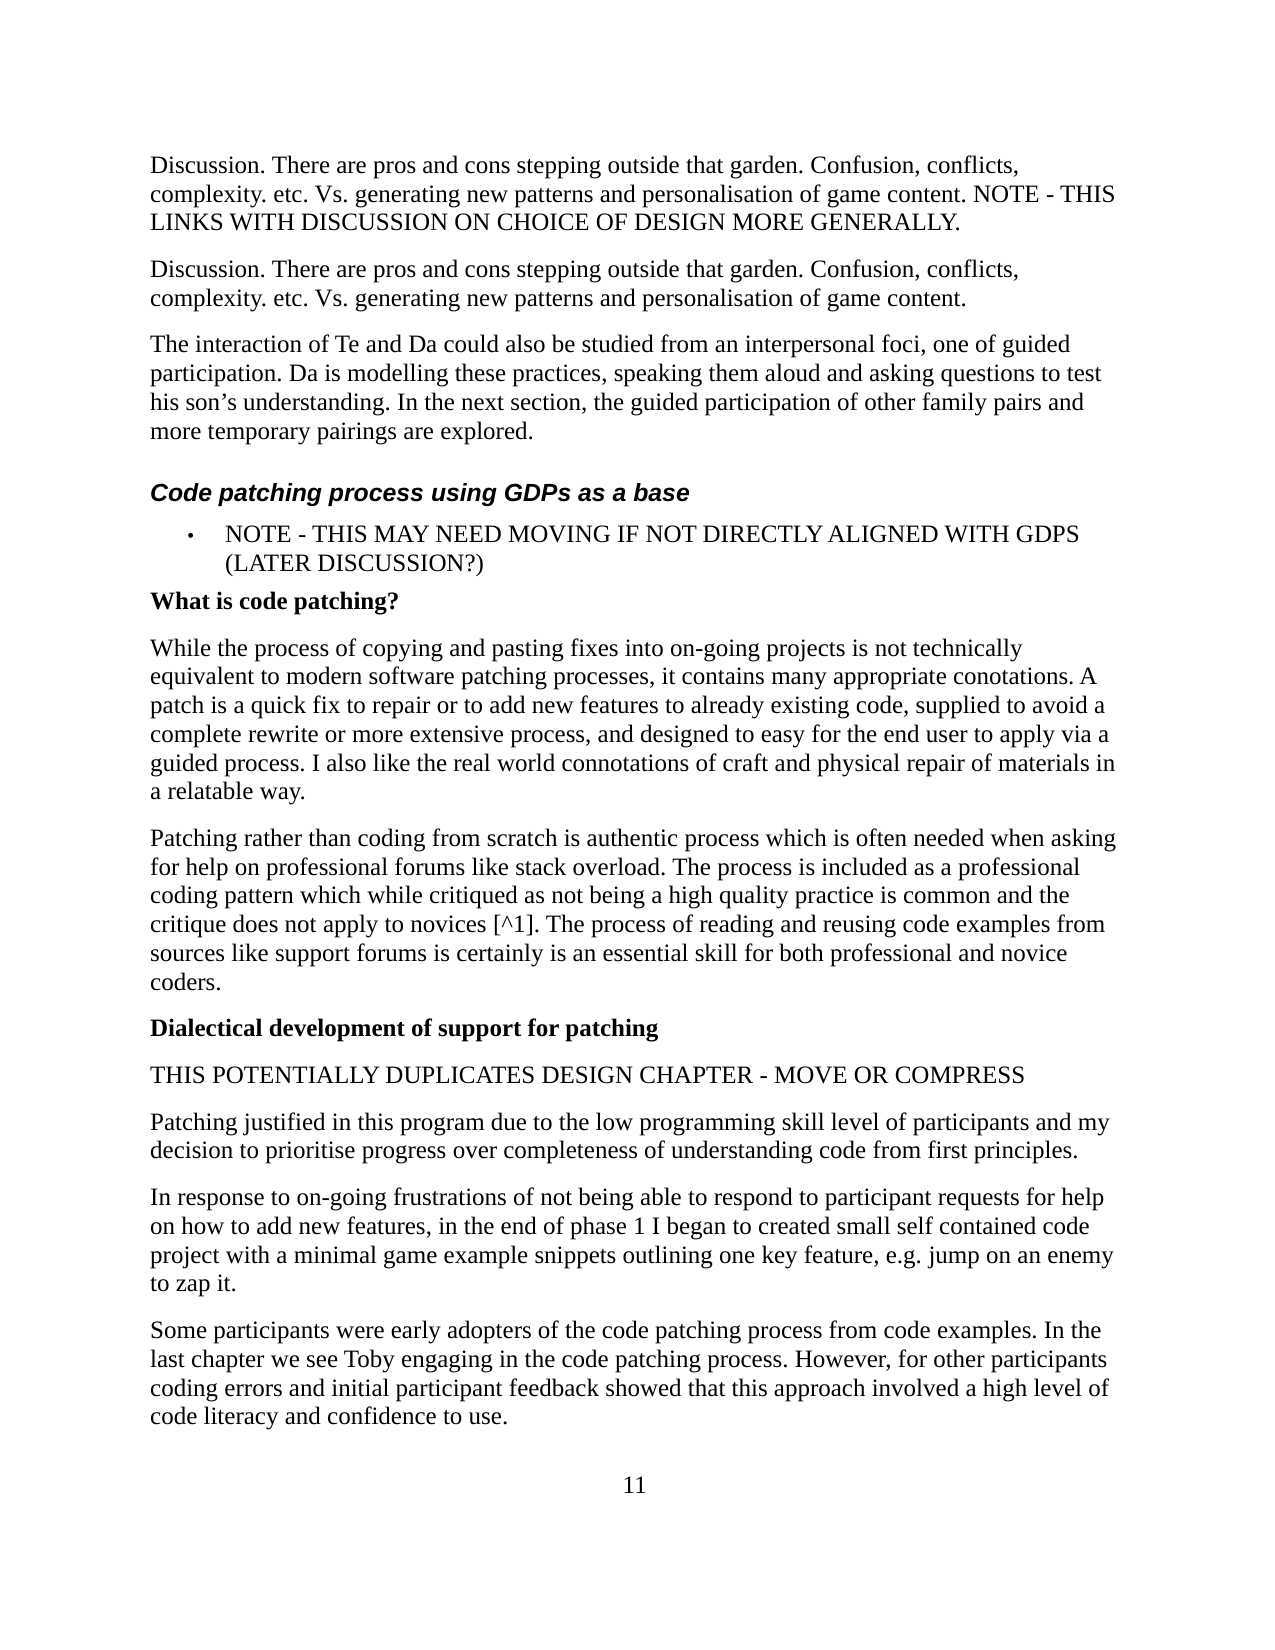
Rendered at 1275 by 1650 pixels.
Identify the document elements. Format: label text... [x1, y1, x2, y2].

text While the process of copying and pasting fixes into on-going projects is not technically equivalent to modern software patching processes, it contains many appropriate conotations. A patch is a quick fix to repair or to add new features to already existing code, supplied to avoid a complete rewrite or more extensive process, and designed to easy for the end user to apply via a guided process. I also like the real world connotations of craft and physical repair of materials in a relatable way. [150, 633, 1125, 805]
text Discussion. There are pros and cons stepping outside that garden. Confusion, conflicts, complexity. etc. Vs. generating new patterns and personalisation of game content. NOTE - THIS LINKS WITH DISCUSSION ON CHOICE OF DESIGN MORE GENERALLY. [150, 150, 1125, 236]
text Some participants were early adopters of the code patching process from code examples. In the last chapter we see Toby engaging in the code patching process. However, for other participants coding errors and initial participant feedback showed that this approach involved a high level of code literacy and confidence to use. [150, 1315, 1125, 1430]
text Patching justified in this program due to the low programming skill level of participants and my decision to prioritise progress over completeness of understanding code from first principles. [150, 1107, 1125, 1164]
subtitle Code patching process using GDPs as a base [150, 478, 1125, 507]
text Dialectical development of support for patching [150, 1013, 1125, 1042]
text Patching rather than coding from scratch is authentic process which is often needed when asking for help on professional forums like stack overload. The process is included as a professional coding pattern which while critiqued as not being a high quality practice is common and the critique does not apply to novices [^1]. The process of reading and reusing code examples from sources like support forums is certainly is an essential skill for both professional and novice coders. [150, 823, 1125, 996]
text THIS POTENTIALLY DUPLICATES DESIGN CHAPTER - MOVE OR COMPRESS [150, 1060, 1125, 1089]
text The interaction of Te and Da could also be studied from an interpersonal foci, one of guided participation. Da is modelling these practices, speaking them aloud and asking questions to test his son’s understanding. In the next section, the guided participation of other family pairs and more temporary pairings are explored. [150, 329, 1125, 444]
text Discussion. There are pros and cons stepping outside that garden. Confusion, conflicts, complexity. etc. Vs. generating new patterns and personalisation of game content. [150, 254, 1125, 312]
text What is code patching? [150, 586, 1125, 615]
list NOTE - THIS MAY NEED MOVING IF NOT DIRECTLY ALIGNED WITH GDPS (LATER DISCUSSION?) [187, 519, 1125, 577]
text In response to on-going frustrations of not being able to respond to participant requests for help on how to add new features, in the end of phase 1 I began to created small self contained code project with a minimal game example snippets outlining one key feature, e.g. jump on an enemy to zap it. [150, 1182, 1125, 1297]
